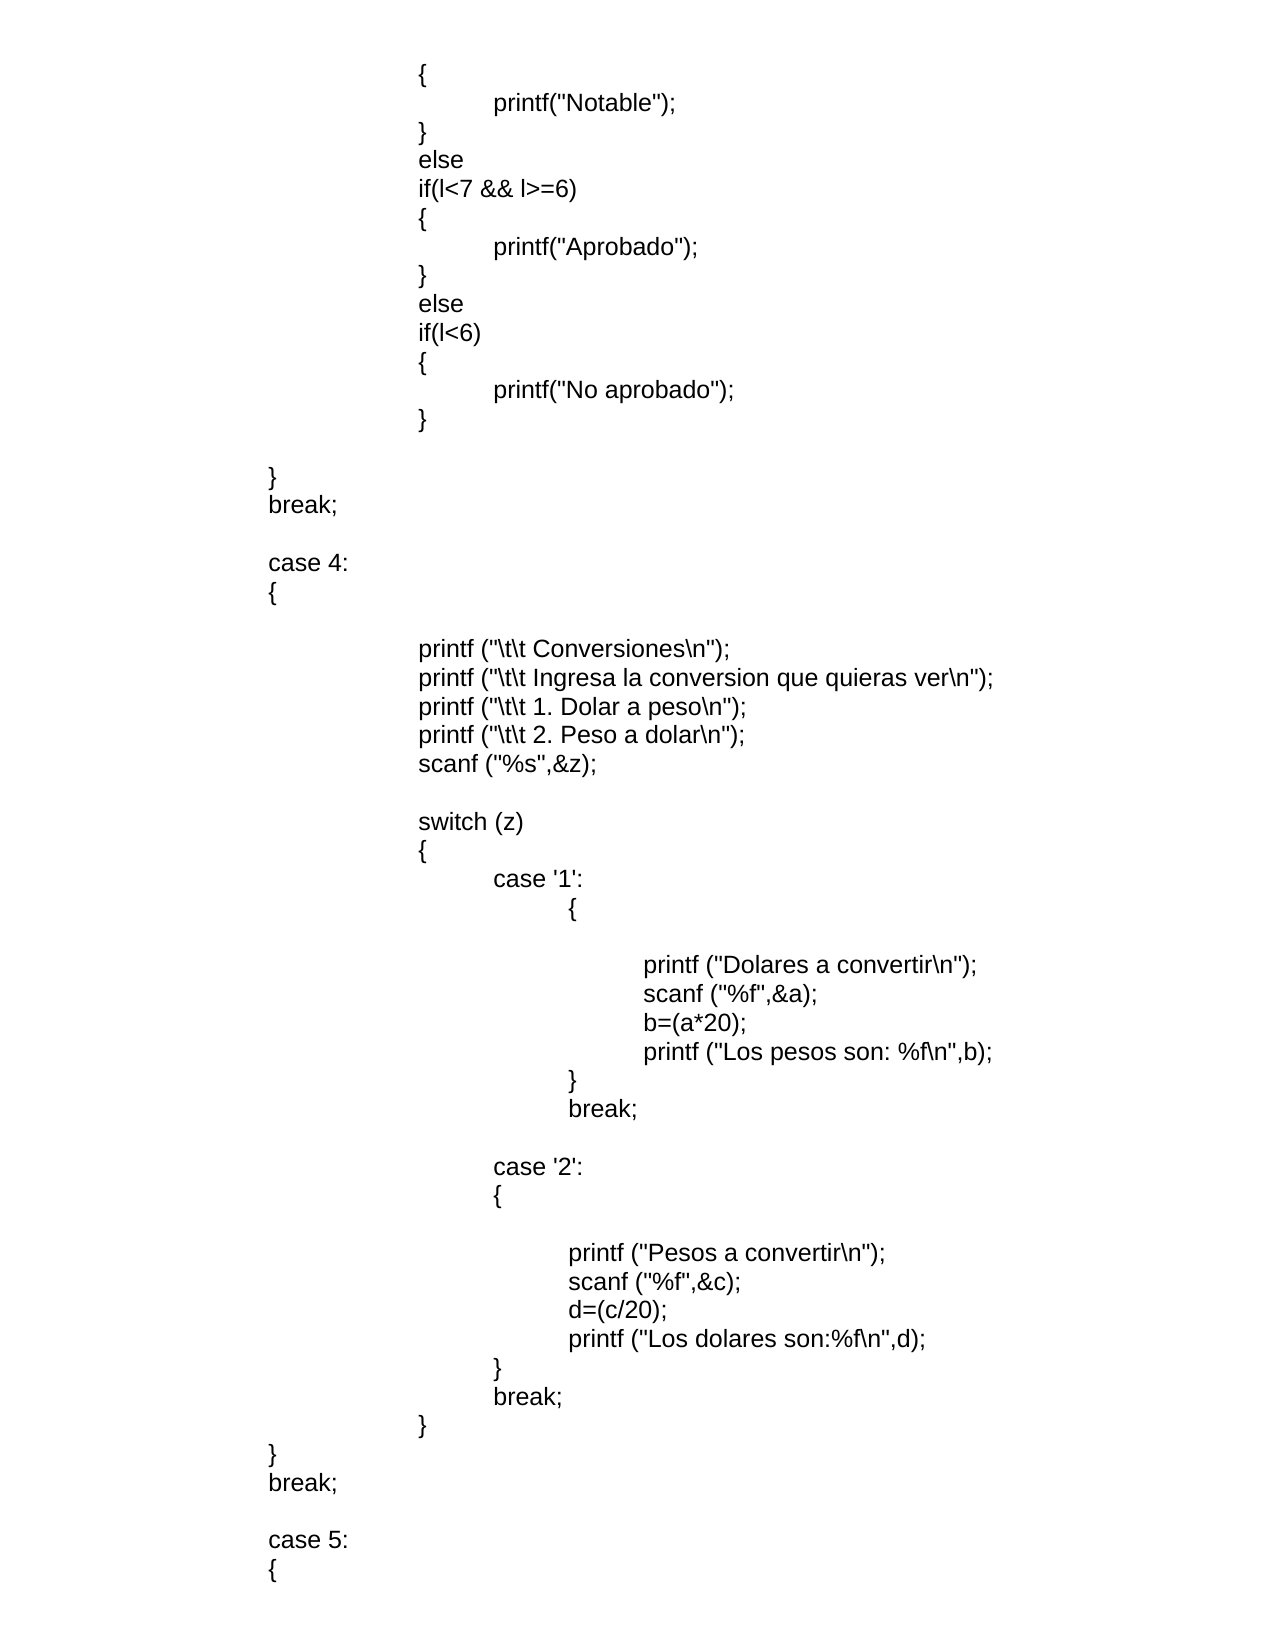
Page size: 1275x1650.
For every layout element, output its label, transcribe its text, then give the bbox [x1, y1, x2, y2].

text case '1': [118, 864, 1205, 893]
text { [118, 893, 1205, 922]
text case '2': [118, 1152, 1205, 1180]
text else [118, 289, 1205, 318]
text printf ("\t\t Conversiones\n"); [118, 634, 1205, 663]
text { [118, 577, 1205, 605]
text printf ("Pesos a convertir\n"); [118, 1238, 1205, 1267]
text printf ("Dolares a convertir\n"); [118, 950, 1205, 979]
text if(l<6) [118, 318, 1205, 347]
text printf("Aprobado"); [118, 232, 1205, 260]
text printf ("Los dolares son:%f\n",d); [118, 1324, 1205, 1353]
text break; [118, 490, 1205, 519]
text { [118, 347, 1205, 375]
text printf("No aprobado"); [118, 375, 1205, 404]
text scanf ("%f",&c); [118, 1267, 1205, 1295]
text { [118, 203, 1205, 232]
text } [118, 1353, 1205, 1382]
text break; [118, 1468, 1205, 1497]
text { [118, 59, 1205, 88]
text switch (z) [118, 807, 1205, 835]
text scanf ("%s",&z); [118, 749, 1205, 778]
text printf ("Los pesos son: %f\n",b); [118, 1037, 1205, 1065]
text break; [118, 1094, 1205, 1123]
text case 5: [118, 1525, 1205, 1554]
text scanf ("%f",&a); [118, 979, 1205, 1008]
text } [118, 462, 1205, 490]
text } [118, 1439, 1205, 1468]
text } [118, 404, 1205, 433]
text printf ("\t\t 1. Dolar a peso\n"); [118, 692, 1205, 720]
text d=(c/20); [118, 1295, 1205, 1324]
text { [118, 835, 1205, 864]
text if(l<7 && l>=6) [118, 174, 1205, 203]
text case 4: [118, 548, 1205, 577]
text printf ("\t\t Ingresa la conversion que quieras ver\n"); [118, 663, 1205, 692]
text b=(a*20); [118, 1008, 1205, 1037]
text else [118, 145, 1205, 174]
text printf("Notable"); [118, 88, 1205, 117]
text } [118, 260, 1205, 289]
text } [118, 117, 1205, 145]
text printf ("\t\t 2. Peso a dolar\n"); [118, 720, 1205, 749]
text { [118, 1554, 1205, 1583]
text { [118, 1180, 1205, 1209]
text } [118, 1065, 1205, 1094]
text break; [118, 1382, 1205, 1410]
text } [118, 1410, 1205, 1439]
